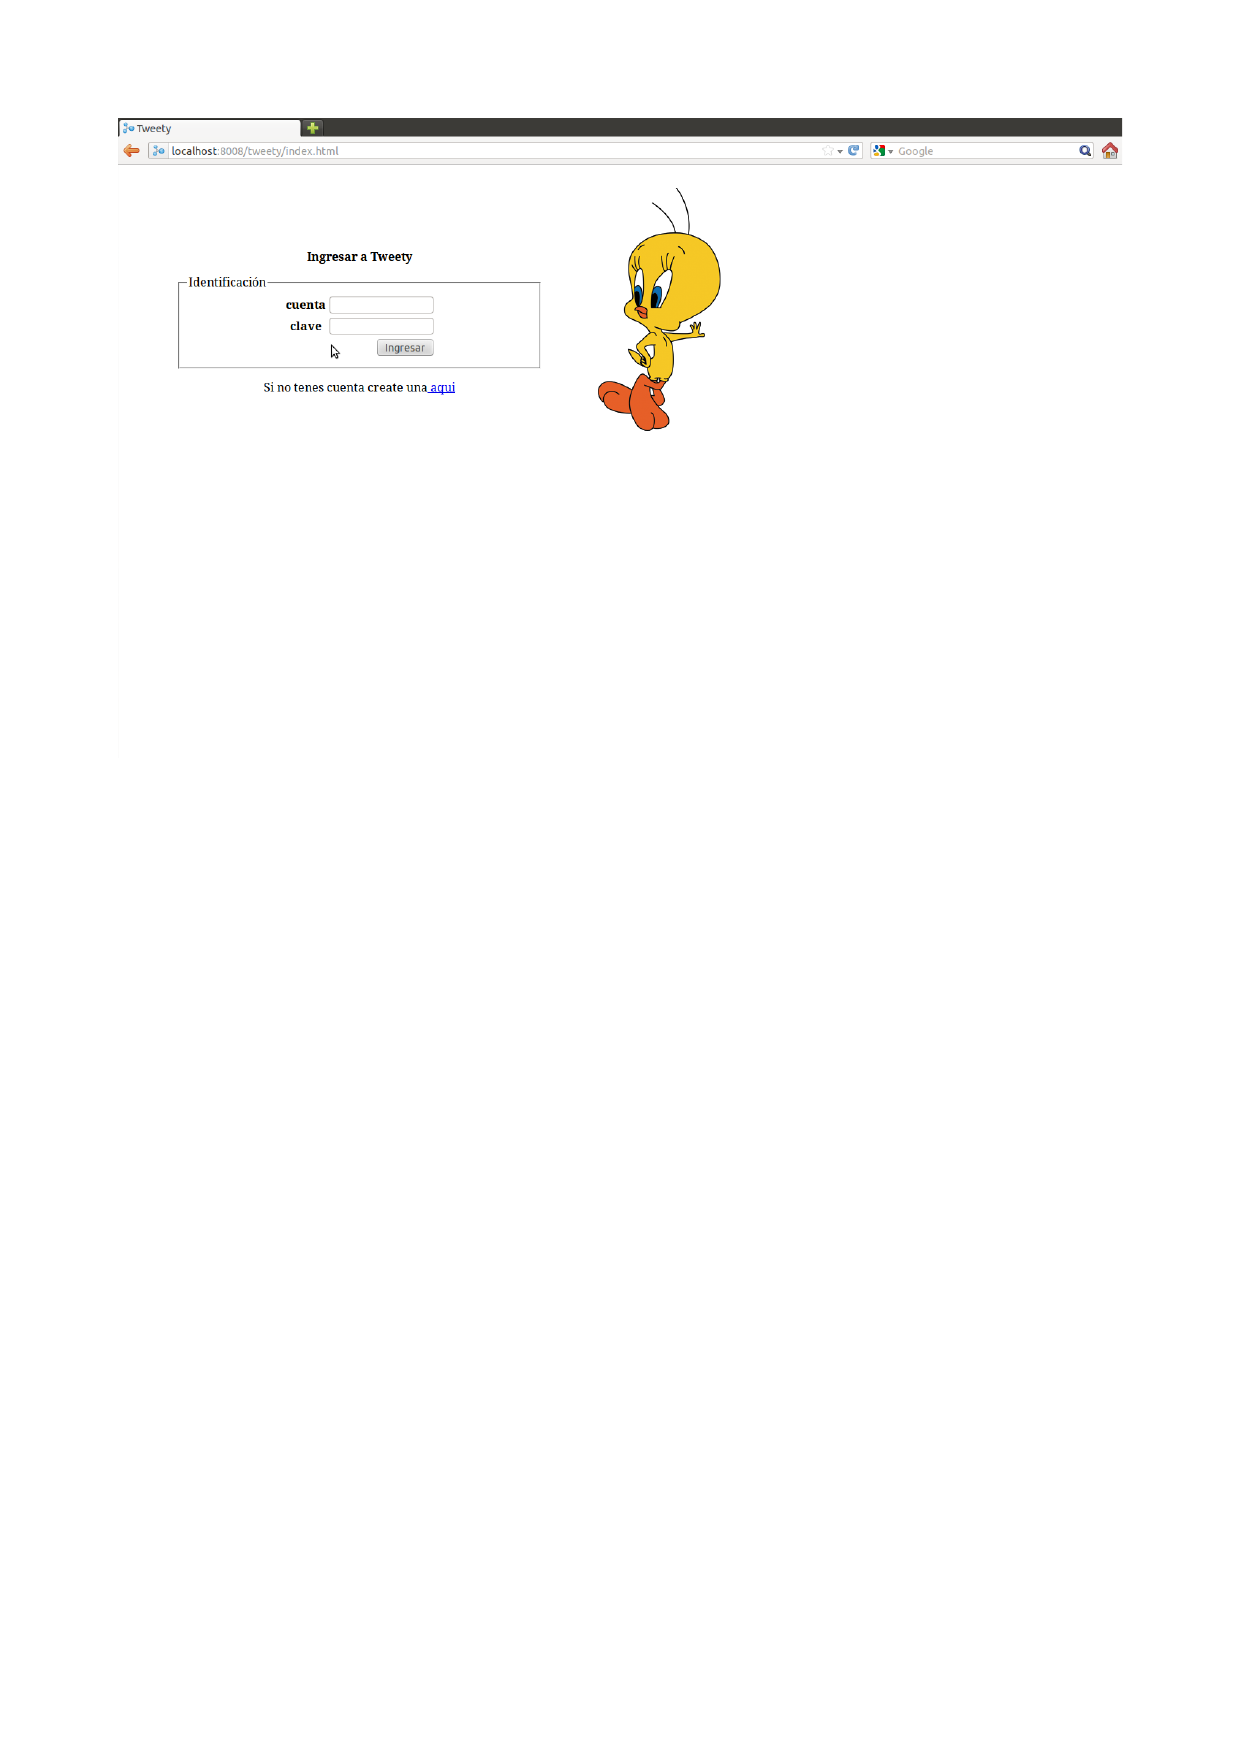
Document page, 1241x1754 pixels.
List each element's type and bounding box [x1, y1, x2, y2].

picture [118, 118, 1123, 758]
